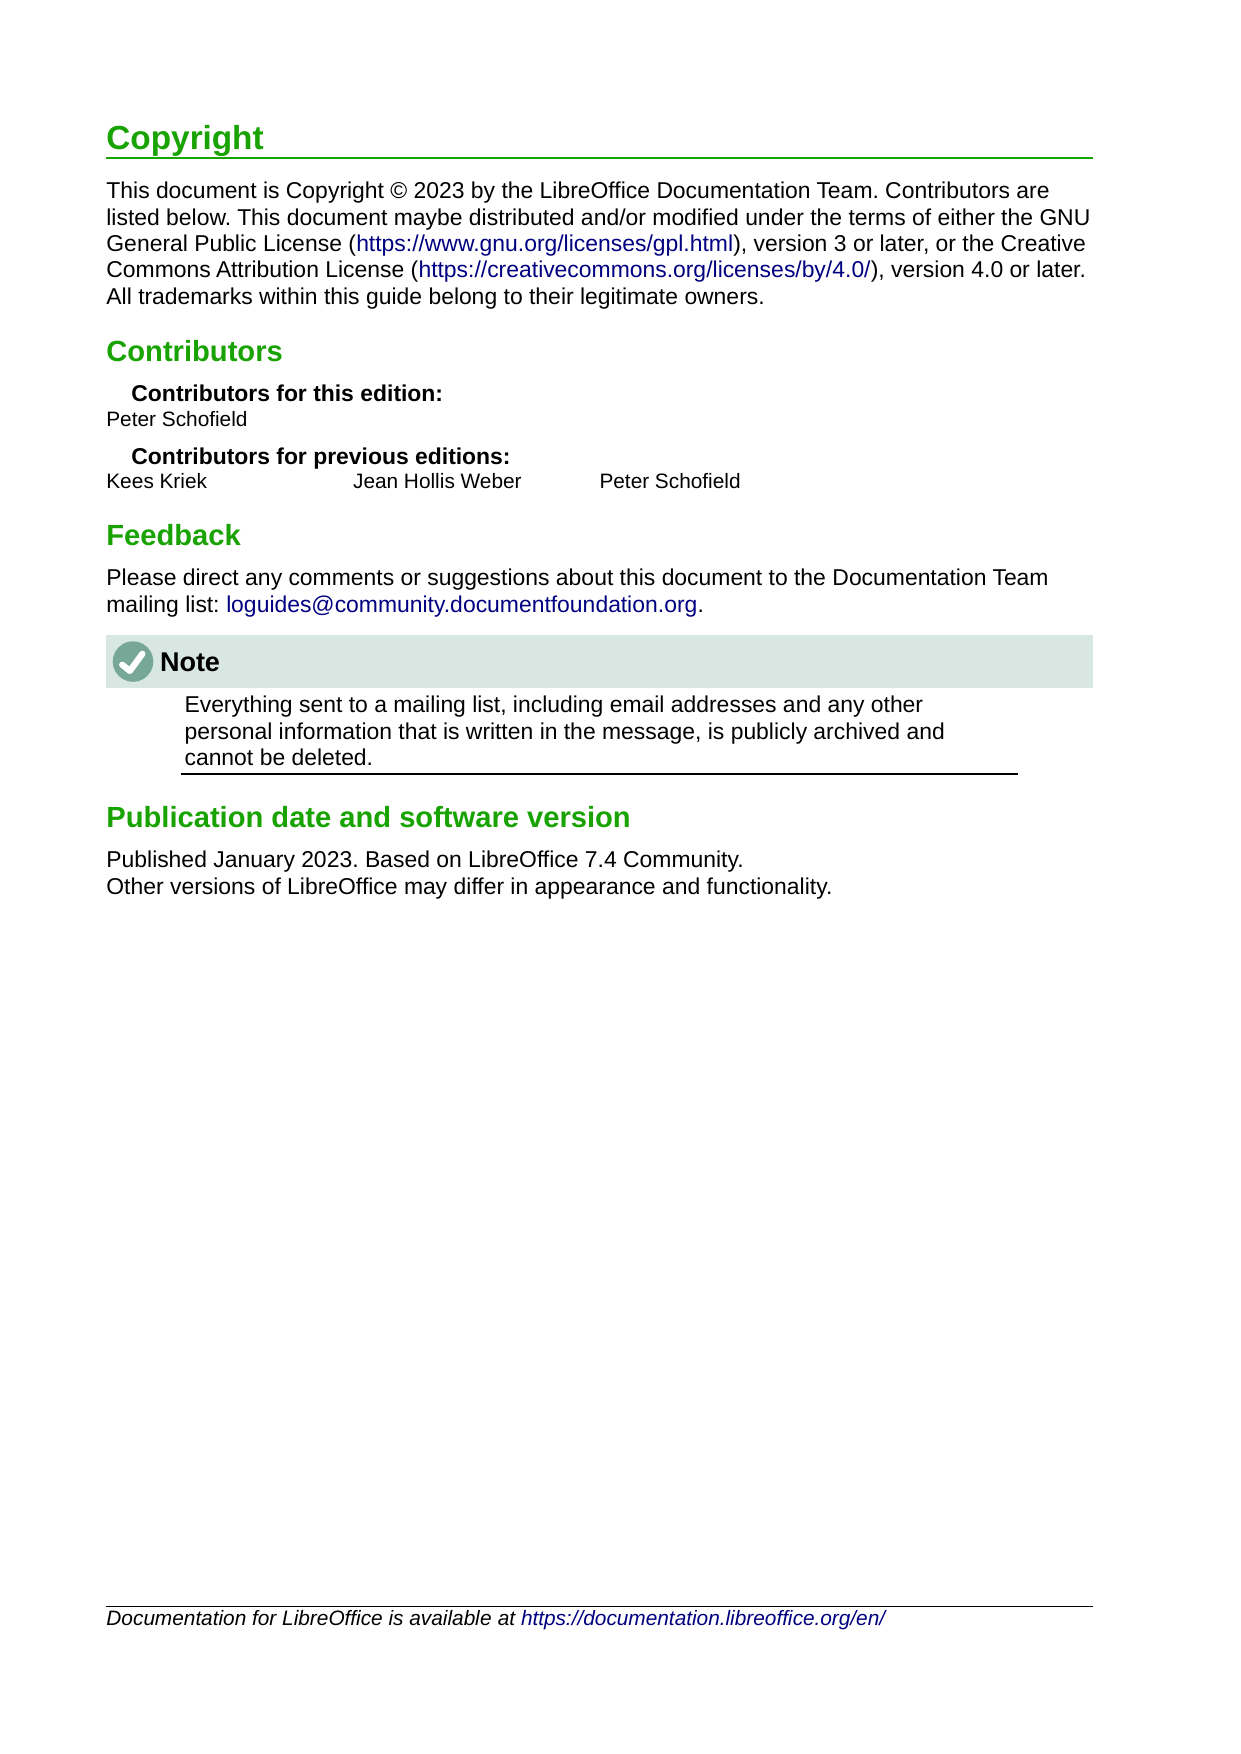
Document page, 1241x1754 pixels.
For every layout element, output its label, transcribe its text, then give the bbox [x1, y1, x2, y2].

text Peter Schofield [599, 469, 846, 493]
text Everything sent to a mailing list, including email addresses and any other personal information that is written in the message, is publicly archived and cannot be deleted. [181, 688, 1018, 773]
text Contributors for this edition: [131, 380, 1093, 407]
subtitle Note [106, 635, 1093, 688]
text Contributors for previous editions: [131, 443, 1093, 469]
text Jean Hollis Weber [353, 469, 599, 493]
subtitle Feedback [106, 518, 1093, 552]
subtitle Publication date and software version [106, 800, 1093, 834]
text This document is Copyright © 2023 by the LibreOffice Documentation Team. Contributors are listed below. This document maybe distributed and/or modified under the terms of either the GNU General Public License (https://www.gnu.org/licenses/gpl.html), version 3 or later, or the Creative Commons Attribution License (https://creativecommons.org/licenses/by/4.0/), version 4.0 or later. All trademarks within this guide belong to their legitimate owners. [106, 177, 1093, 309]
subtitle Copyright [106, 118, 1093, 157]
text Kees Kriek [106, 469, 353, 493]
text Peter Schofield [106, 407, 353, 431]
text Published January 2023. Based on LibreOffice 7.4 Community. Other versions of LibreOffice may differ in appearance and functionality. [106, 846, 1093, 899]
text Please direct any comments or suggestions about this document to the Documentation Team mailing list: loguides@community.documentfoundation.org. [106, 564, 1093, 617]
subtitle Contributors [106, 334, 1093, 368]
